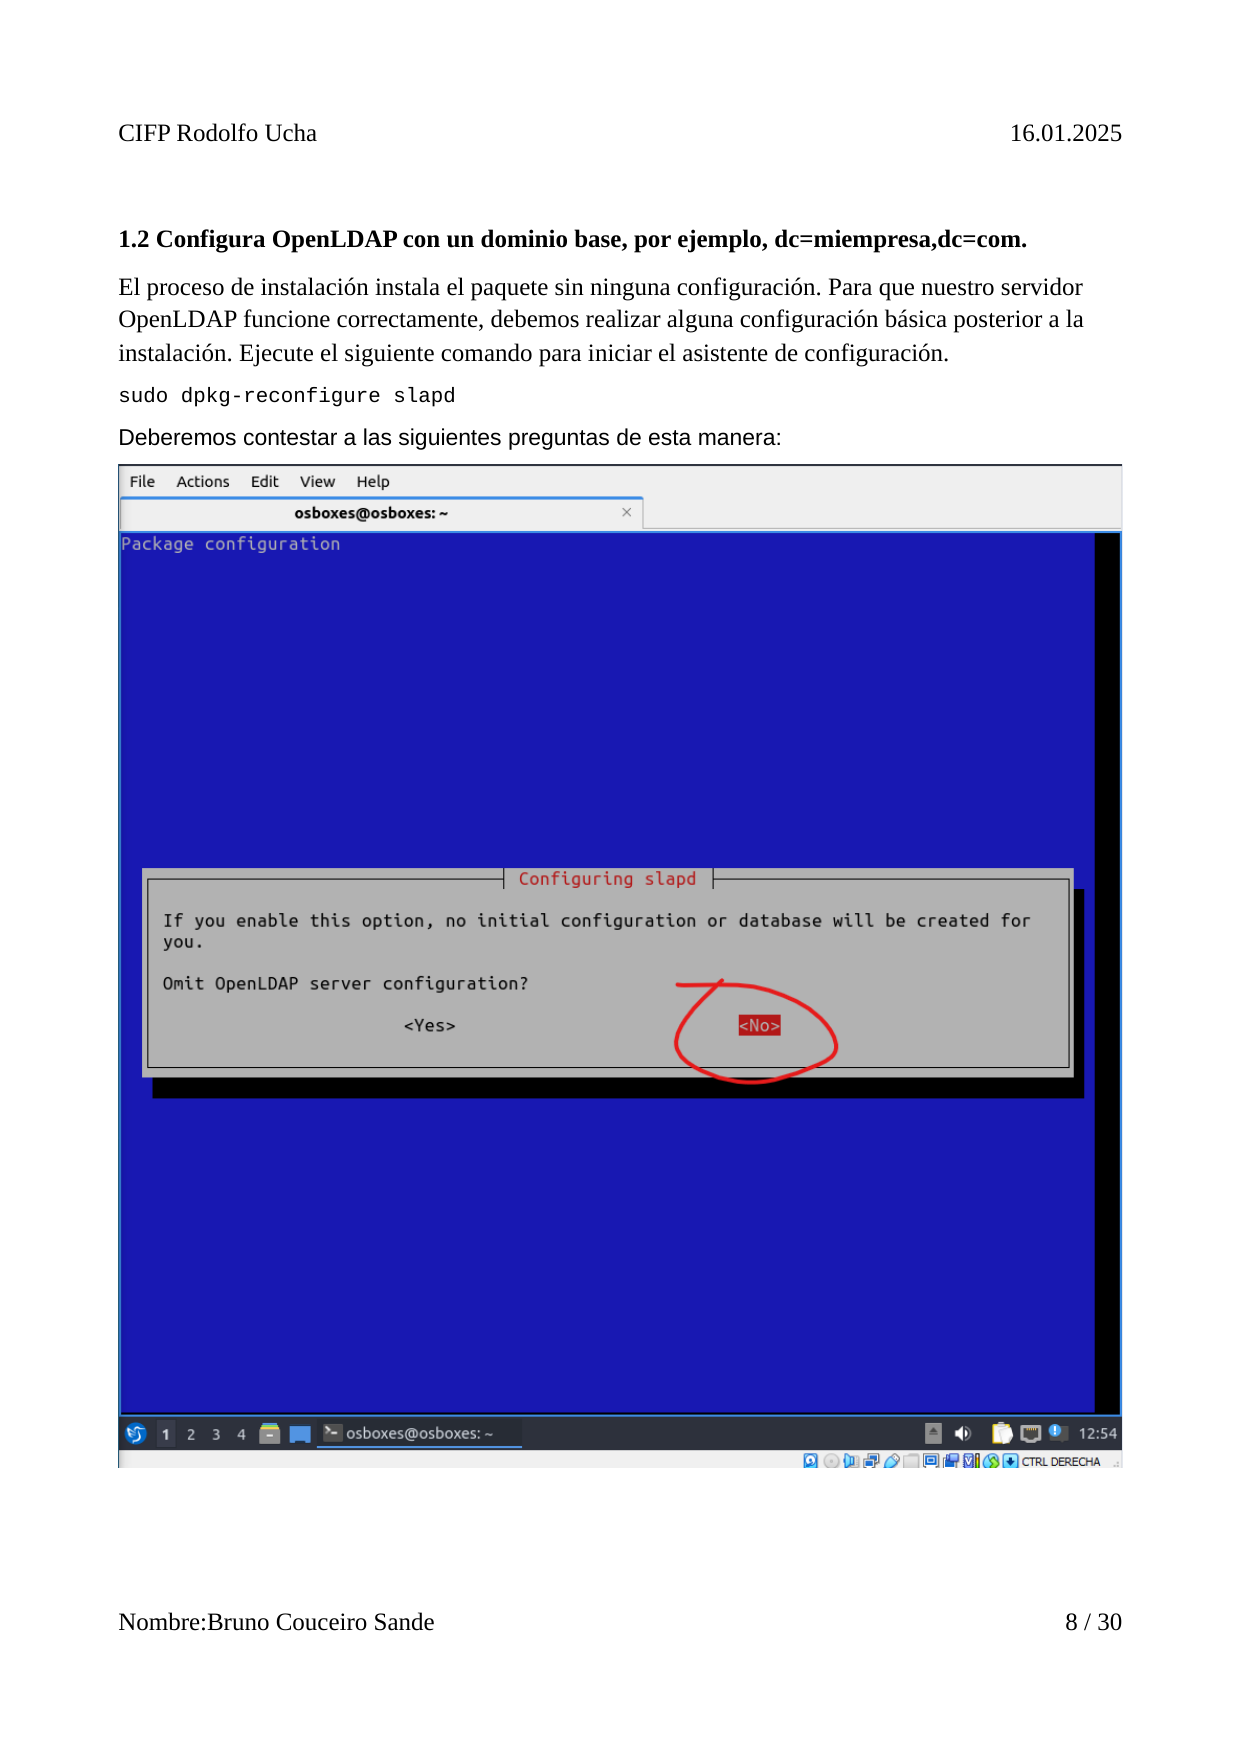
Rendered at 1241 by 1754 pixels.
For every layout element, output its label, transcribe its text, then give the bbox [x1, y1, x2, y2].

picture [118, 464, 1123, 1468]
text Deberemos contestar a las siguientes preguntas de esta manera: [118, 423, 1122, 450]
text 1.2 Configura OpenLDAP con un dominio base, por ejemplo, dc=miempresa,dc=com. [118, 224, 1122, 253]
text El proceso de instalación instala el paquete sin ninguna configuración. Para que nuestro servidor OpenLDAP funcione correctamente, debemos realizar alguna configuración básica posterior a la instalación. Ejecute el siguiente comando para iniciar el asistente de configuración. [118, 272, 1122, 366]
text sudo dpkg-reconfigure slapd [118, 385, 1122, 409]
